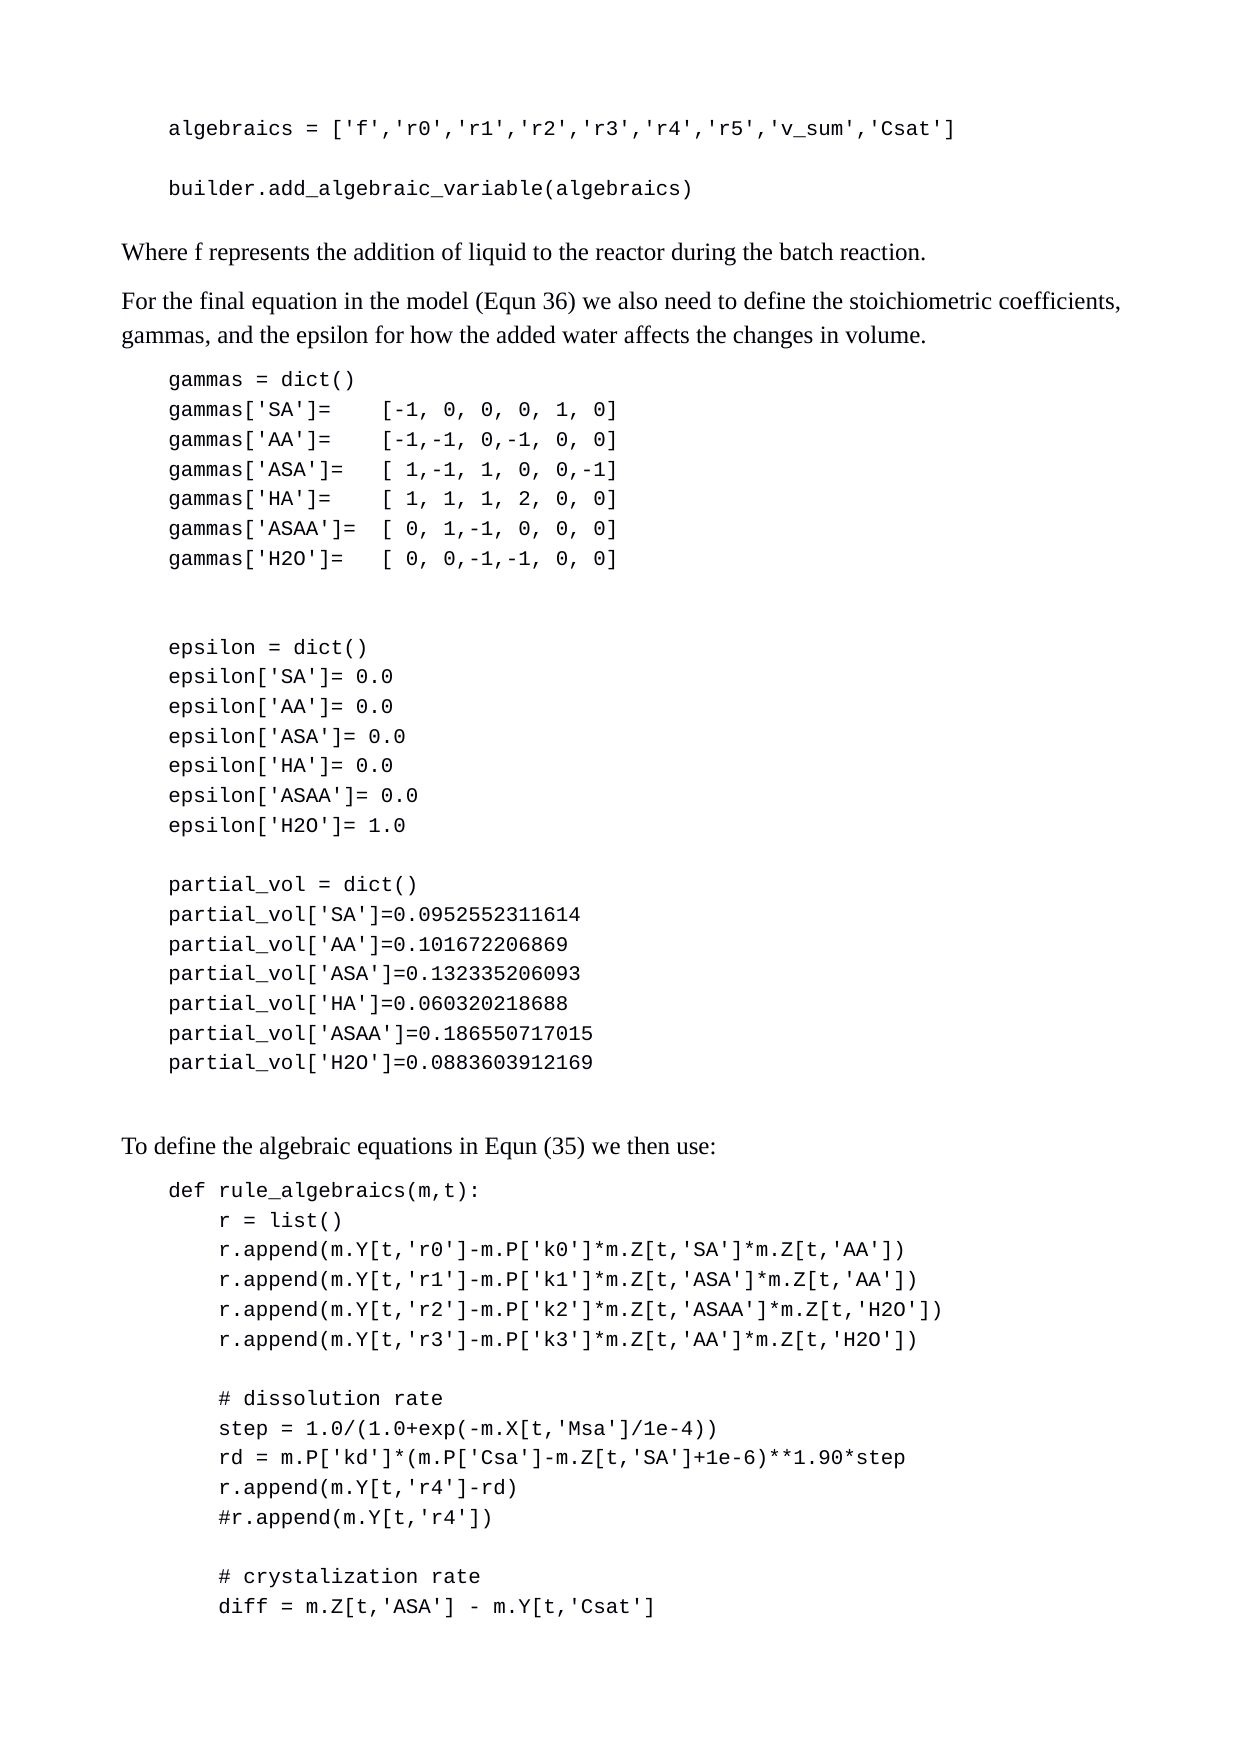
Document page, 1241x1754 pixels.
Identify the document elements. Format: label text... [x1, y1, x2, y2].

text epsilon['HA']= 0.0 [118, 755, 1116, 779]
text epsilon['SA']= 0.0 [118, 666, 1116, 690]
text partial_vol['AA']=0.101672206869 [118, 933, 1116, 957]
text gammas = dict() [118, 369, 1116, 393]
text rd = m.P['kd']*(m.P['Csa']-m.Z[t,'SA']+1e-6)**1.90*step [118, 1447, 1116, 1471]
text gammas['AA']= [-1,-1, 0,-1, 0, 0] [118, 429, 1116, 452]
text # dissolution rate [118, 1388, 1116, 1412]
text partial_vol = dict() [118, 874, 1116, 898]
text partial_vol['ASAA']=0.186550717015 [118, 1023, 1116, 1046]
text # crystalization rate [118, 1566, 1116, 1590]
text r = list() [118, 1210, 1116, 1233]
text r.append(m.Y[t,'r3']-m.P['k3']*m.Z[t,'AA']*m.Z[t,'H2O']) [118, 1328, 1116, 1352]
text gammas['HA']= [ 1, 1, 1, 2, 0, 0] [118, 488, 1116, 512]
text algebraics = ['f','r0','r1','r2','r3','r4','r5','v_sum','Csat'] [118, 118, 1116, 142]
text gammas['ASA']= [ 1,-1, 1, 0, 0,-1] [118, 458, 1116, 482]
text builder.add_algebraic_variable(algebraics) [118, 177, 1116, 201]
text partial_vol['ASA']=0.132335206093 [118, 963, 1116, 987]
text r.append(m.Y[t,'r2']-m.P['k2']*m.Z[t,'ASAA']*m.Z[t,'H2O']) [118, 1299, 1116, 1322]
text partial_vol['H2O']=0.0883603912169 [118, 1052, 1116, 1076]
text Where f represents the addition of liquid to the reactor during the batch reaction. [121, 237, 1122, 266]
text epsilon['AA']= 0.0 [118, 696, 1116, 720]
text #r.append(m.Y[t,'r4']) [118, 1507, 1116, 1530]
text step = 1.0/(1.0+exp(-m.X[t,'Msa']/1e-4)) [118, 1418, 1116, 1441]
text partial_vol['SA']=0.0952552311614 [118, 904, 1116, 927]
text epsilon['ASAA']= 0.0 [118, 785, 1116, 809]
text gammas['H2O']= [ 0, 0,-1,-1, 0, 0] [118, 548, 1116, 571]
text r.append(m.Y[t,'r1']-m.P['k1']*m.Z[t,'ASA']*m.Z[t,'AA']) [118, 1269, 1116, 1293]
text r.append(m.Y[t,'r0']-m.P['k0']*m.Z[t,'SA']*m.Z[t,'AA']) [118, 1239, 1116, 1263]
text gammas['ASAA']= [ 0, 1,-1, 0, 0, 0] [118, 518, 1116, 542]
text diff = m.Z[t,'ASA'] - m.Y[t,'Csat'] [118, 1596, 1116, 1619]
text To define the algebraic equations in Equn (35) we then use: [121, 1131, 1122, 1160]
text r.append(m.Y[t,'r4']-rd) [118, 1477, 1116, 1501]
text epsilon = dict() [118, 637, 1116, 660]
text def rule_algebraics(m,t): [118, 1180, 1116, 1204]
text partial_vol['HA']=0.060320218688 [118, 993, 1116, 1017]
text For the final equation in the model (Equn 36) we also need to define the stoichiometric coefficients, gammas, and the epsilon for how the added water affects the changes in volume. [121, 286, 1122, 349]
text epsilon['ASA']= 0.0 [118, 726, 1116, 749]
text epsilon['H2O']= 1.0 [118, 815, 1116, 838]
text gammas['SA']= [-1, 0, 0, 0, 1, 0] [118, 399, 1116, 423]
